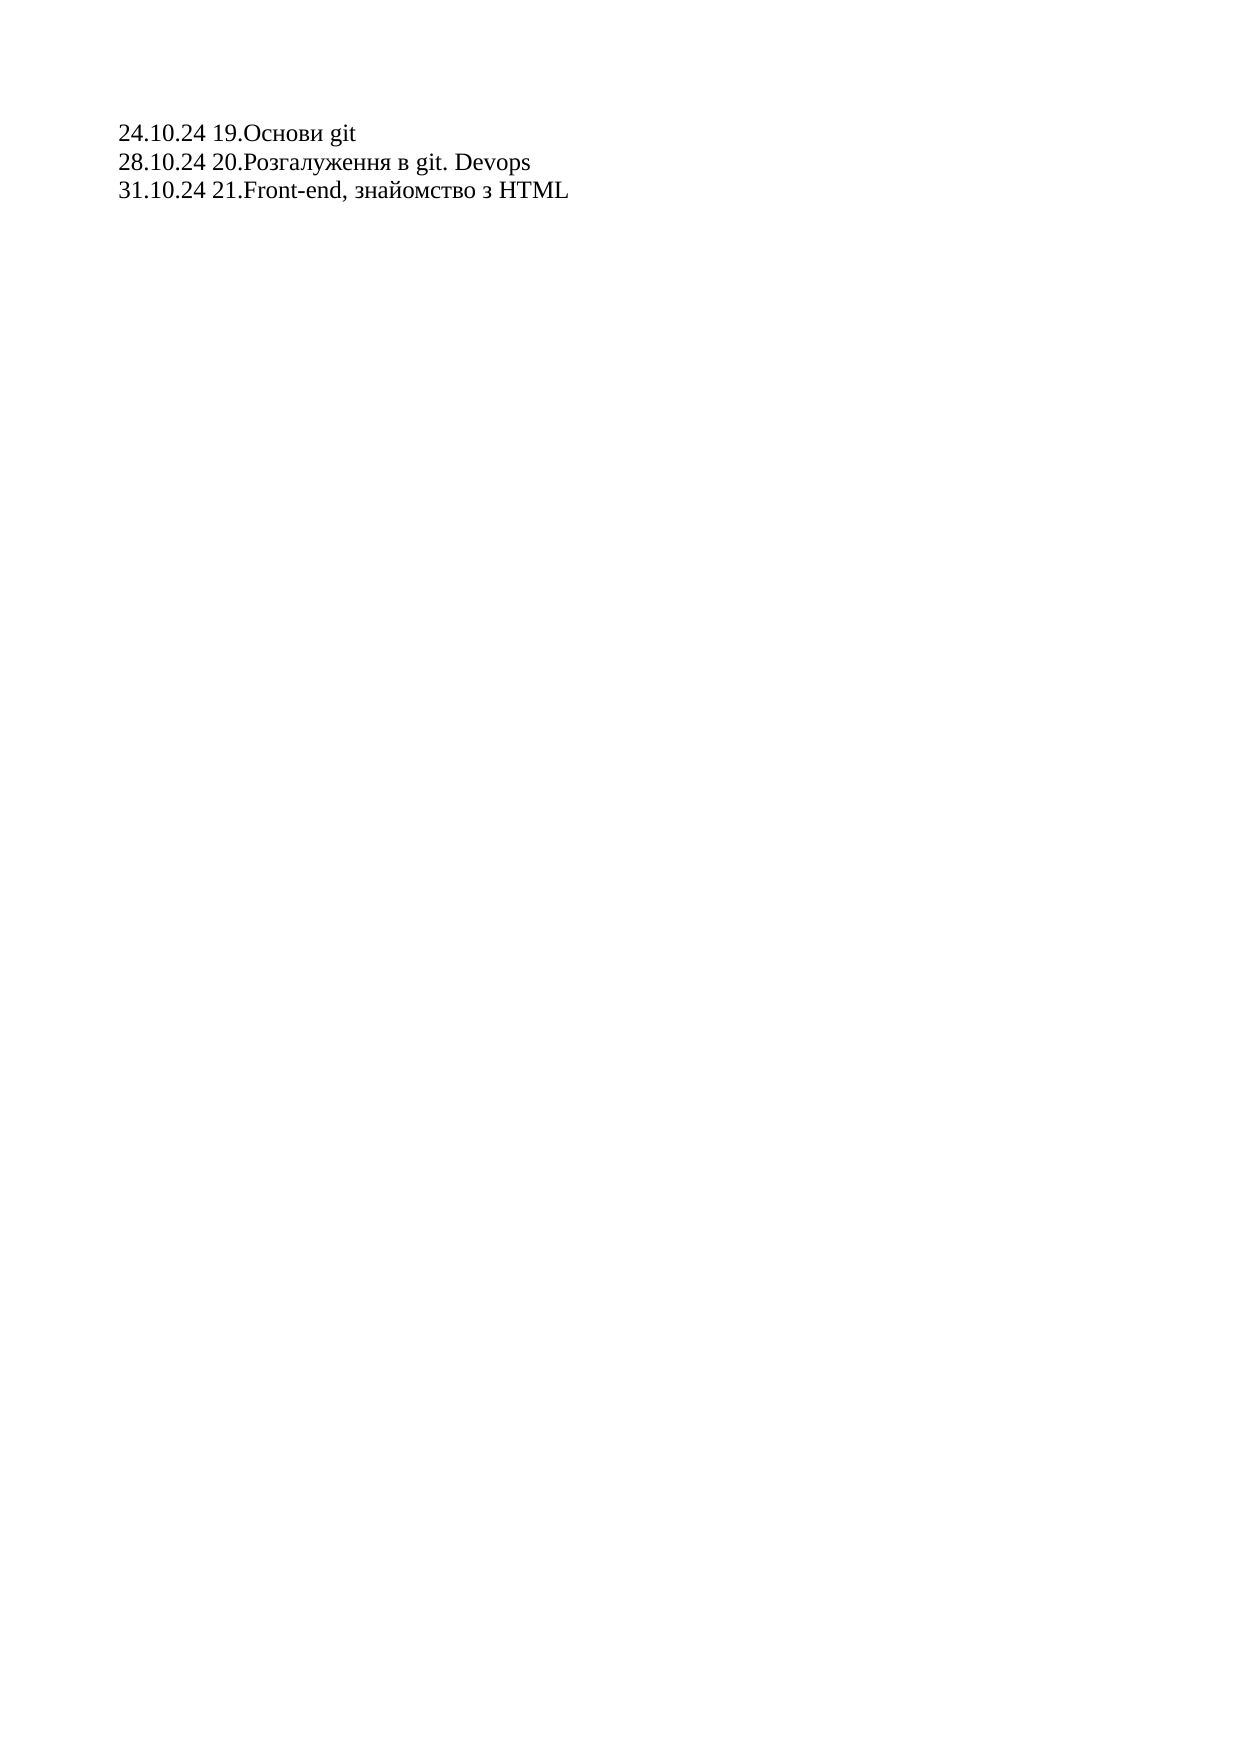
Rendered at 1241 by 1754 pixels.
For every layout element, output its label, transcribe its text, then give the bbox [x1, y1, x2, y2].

text 28.10.24 20.Розгалуження в git. Devops [118, 147, 1122, 176]
text 24.10.24 19.Основи git [118, 118, 1122, 147]
text 31.10.24 21.Front-end, знайомство з HTML [118, 176, 1122, 204]
